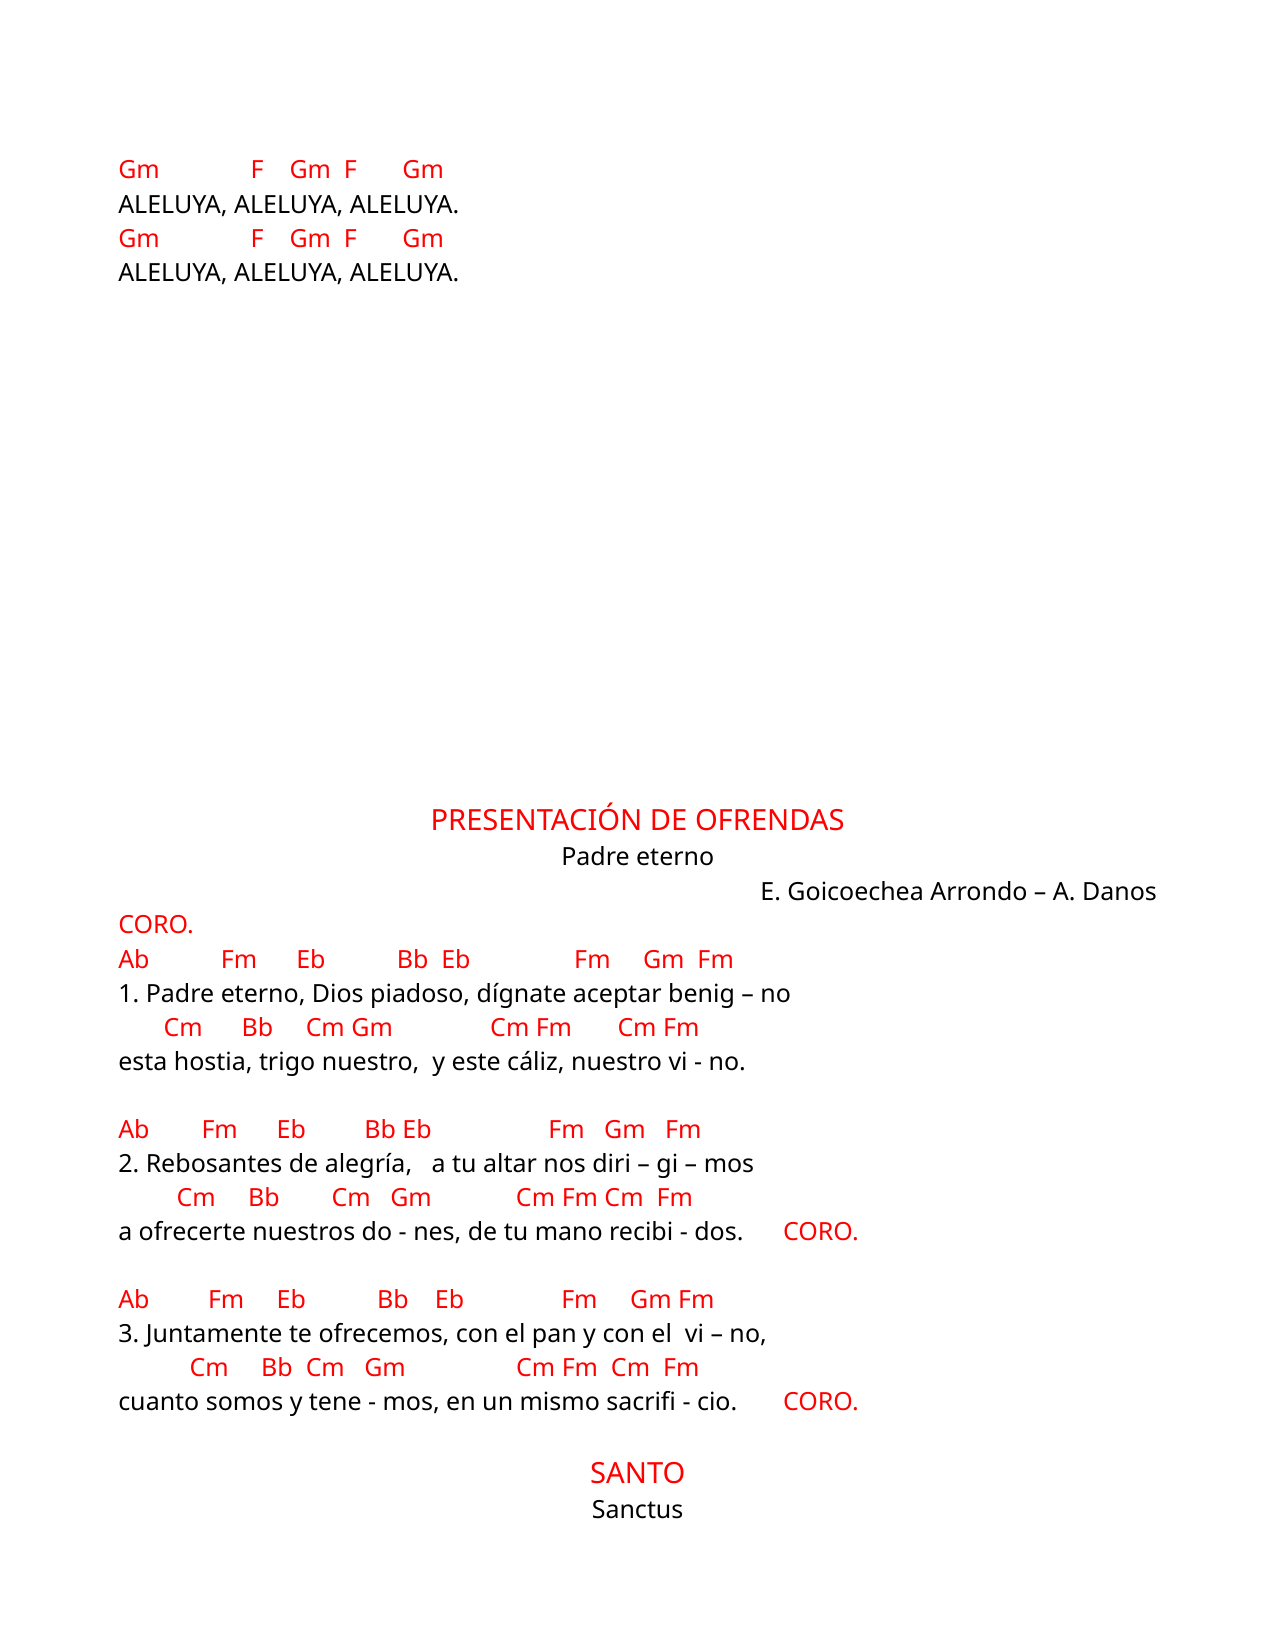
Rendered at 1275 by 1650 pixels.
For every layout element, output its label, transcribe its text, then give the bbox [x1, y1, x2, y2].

text a ofrecerte nuestros do - nes, de tu mano recibi - dos. CORO. [118, 1214, 1157, 1248]
text Gm F Gm F Gm [118, 152, 1157, 186]
text Padre eterno [118, 839, 1157, 873]
text Cm Bb Cm Gm Cm Fm Cm Fm [118, 1180, 1157, 1214]
text Sanctus [118, 1492, 1157, 1526]
text Ab Fm Eb Bb Eb Fm Gm Fm [118, 1282, 1157, 1316]
text 2. Rebosantes de alegría, a tu altar nos diri – gi – mos [118, 1146, 1157, 1180]
text Ab Fm Eb Bb Eb Fm Gm Fm [118, 941, 1157, 975]
text Gm F Gm F Gm [118, 220, 1157, 254]
text Cm Bb Cm Gm Cm Fm Cm Fm [118, 1009, 1157, 1043]
text cuanto somos y tene - mos, en un mismo sacrifi - cio. CORO. [118, 1384, 1157, 1418]
text Ab Fm Eb Bb Eb Fm Gm Fm [118, 1112, 1157, 1146]
text 3. Juntamente te ofrecemos, con el pan y con el vi – no, [118, 1316, 1157, 1350]
text Cm Bb Cm Gm Cm Fm Cm Fm [118, 1350, 1157, 1384]
text SANTO [118, 1452, 1157, 1492]
text 1. Padre eterno, Dios piadoso, dígnate aceptar benig – no [118, 975, 1157, 1009]
text esta hostia, trigo nuestro, y este cáliz, nuestro vi - no. [118, 1043, 1157, 1077]
text CORO. [118, 907, 1157, 941]
text E. Goicoechea Arrondo – A. Danos [118, 873, 1157, 907]
text ALELUYA, ALELUYA, ALELUYA. [118, 254, 1157, 288]
text ALELUYA, ALELUYA, ALELUYA. [118, 186, 1157, 220]
text PRESENTACIÓN DE OFRENDAS [118, 799, 1157, 839]
